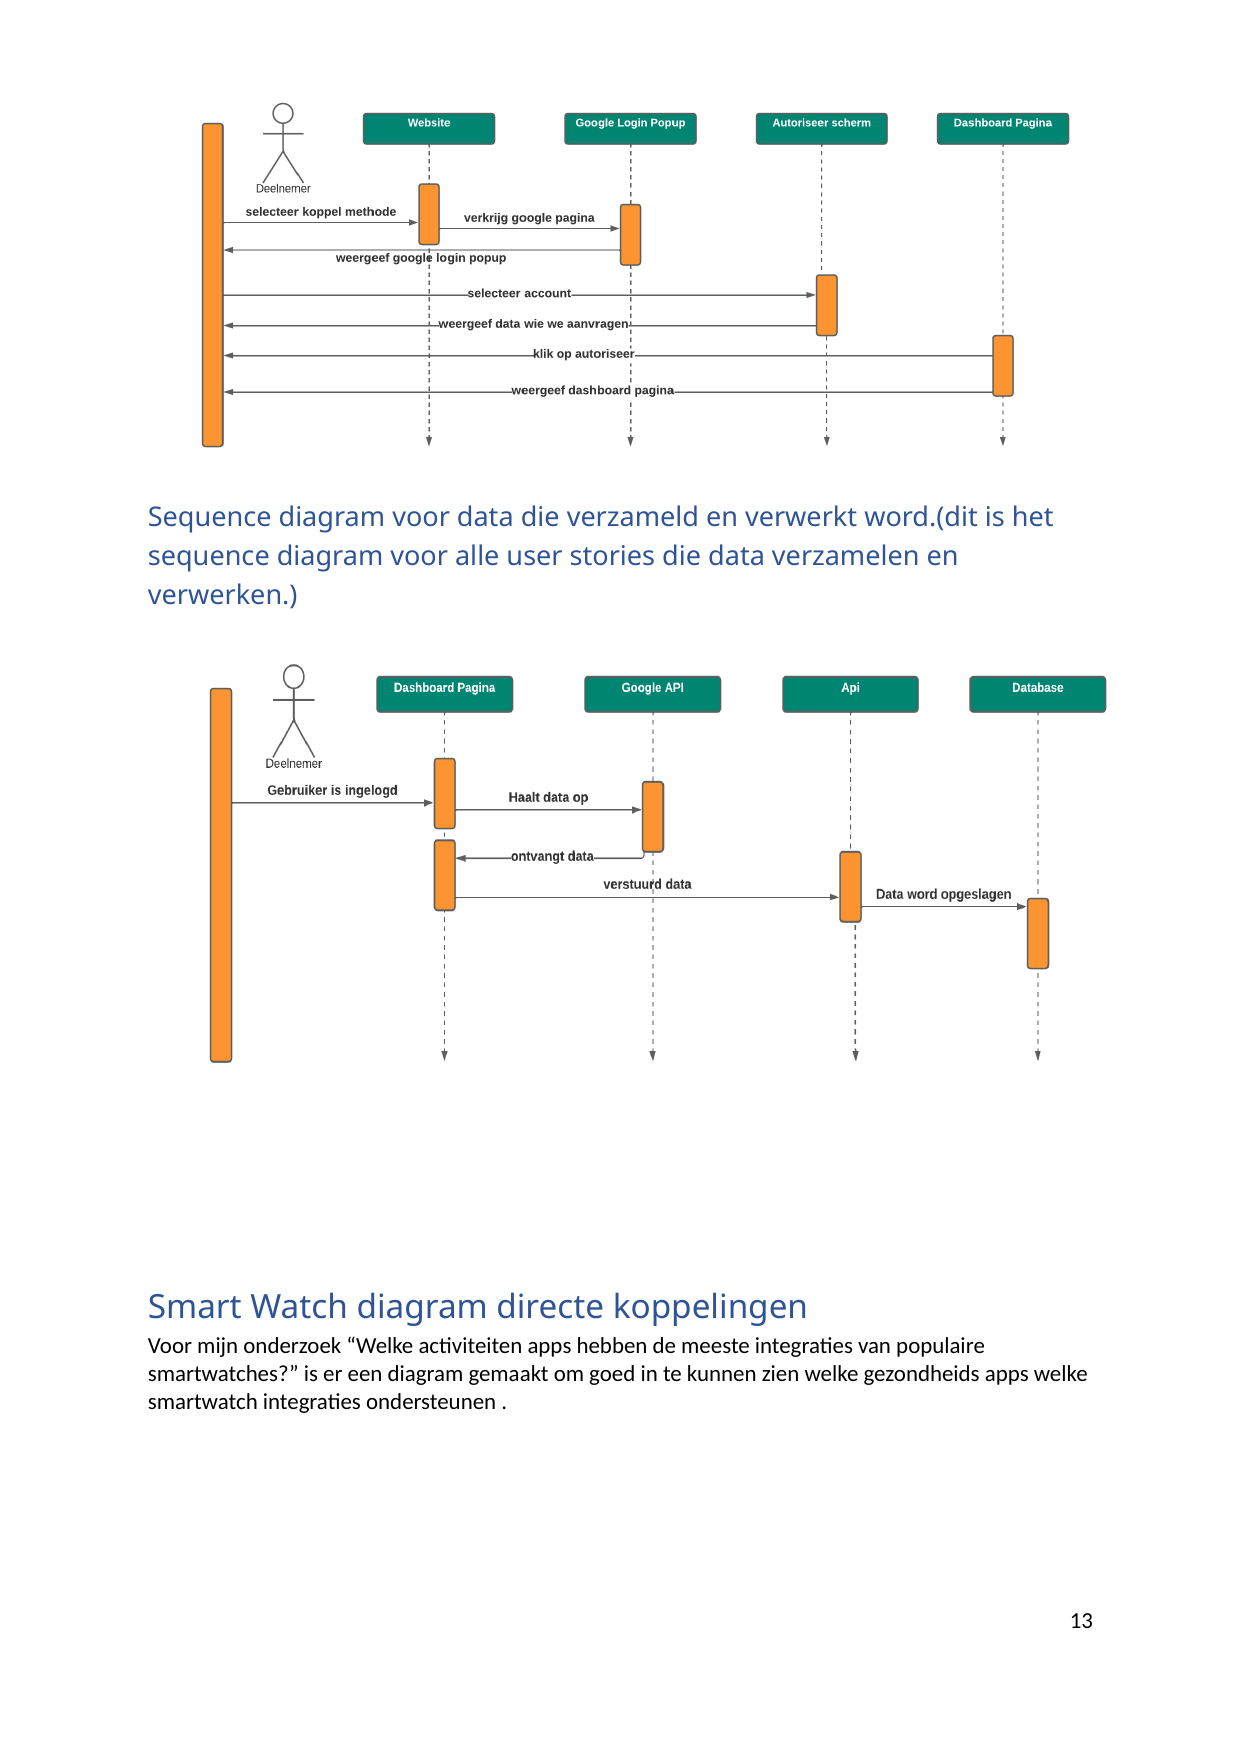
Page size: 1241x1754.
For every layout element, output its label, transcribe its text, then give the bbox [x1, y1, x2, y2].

subtitle Sequence diagram voor data die verzameld en verwerkt word.(dit is het sequence diagram voor alle user stories die data verzamelen en verwerken.) [148, 498, 1093, 612]
subtitle Smart Watch diagram directe koppelingen [148, 1283, 1093, 1329]
text Voor mijn onderzoek “Welke activiteiten apps hebben de meeste integraties van populaire smartwatches?” is er een diagram gemaakt om goed in te kunnen zien welke gezondheids apps welke smartwatch integraties ondersteunen . [148, 1331, 1093, 1415]
